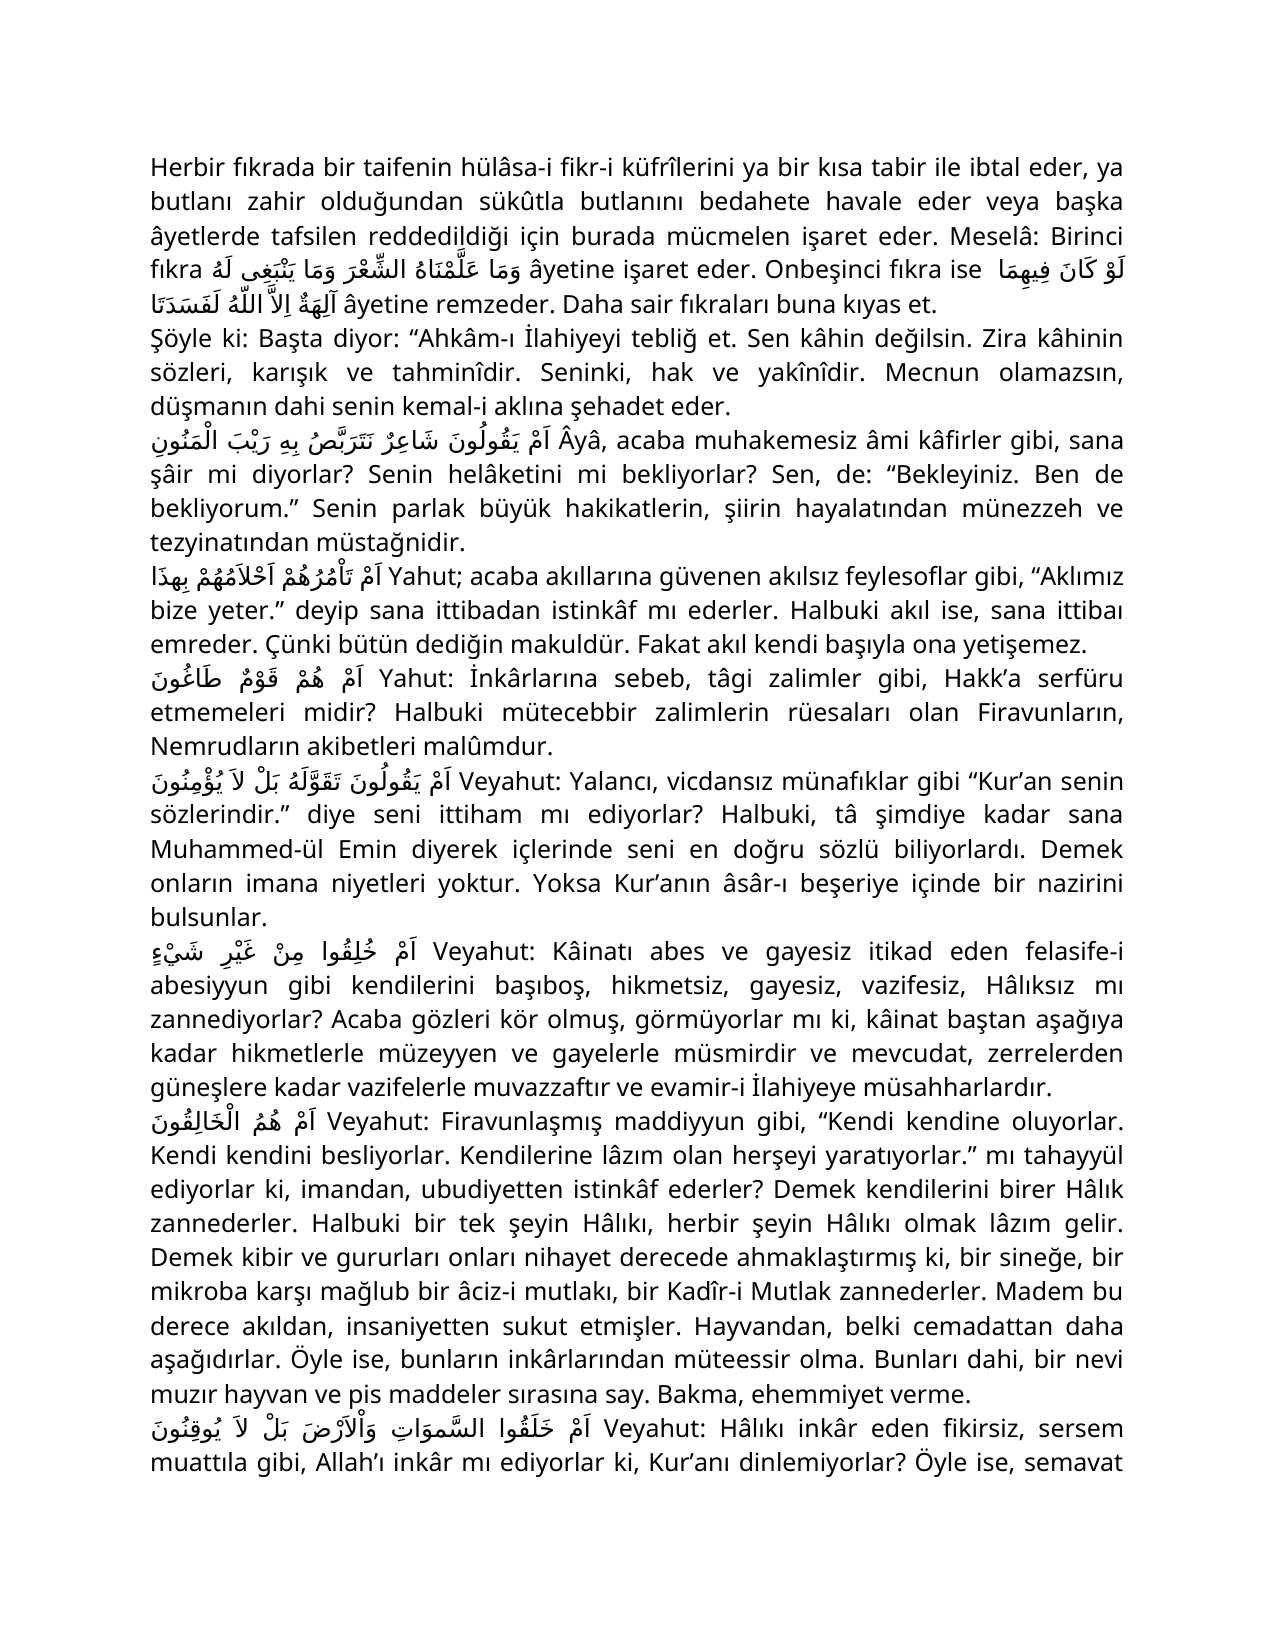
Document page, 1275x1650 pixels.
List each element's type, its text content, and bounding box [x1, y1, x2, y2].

text Herbir fıkrada bir taifenin hülâsa-i fikr-i küfrîlerini ya bir kısa tabir ile ibtal eder, ya butlanı zahir olduğundan sükûtla butlanını bedahete havale eder veya başka âyetlerde tafsilen reddedildiği için burada mücmelen işaret eder. Meselâ: Birinci fıkra وَمَا عَلَّمْنَاهُ الشِّعْرَ وَمَا يَنْبَغِى لَهُ âyetine işaret eder. Onbeşinci fıkra ise لَوْ كَانَ فِيهِمَا آلِهَةٌ اِلاَّ اللّهُ لَفَسَدَتَا âyetine remzeder. Daha sair fıkraları buna kıyas et. [150, 150, 1125, 320]
text اَمْ خَلَقُوا السَّموَاتِ وَاْلاَرْضَ بَلْ لاَ يُوقِنُونَ Veyahut: Hâlıkı inkâr eden fikirsiz, sersem muattıla gibi, Allah’ı inkâr mı ediyorlar ki, Kur’anı dinlemiyorlar? Öyle ise, semavat ve arzın vücudlarını inkâr etsinler veyahut “Biz halkettik.” desinler. Bütün bütün aklın zıvanasından çıkıp, divaneliğin hezeyanına girsinler. Çünki semada yıldızları kadar, zeminde çiçekleri kadar berahin-i tevhid görünüyor, okunuyor. Demek yakîne ve hakka niyetleri yoktur. Yoksa “Bir harf kâtibsiz olmaz.” bildikleri halde, nasıl bir harfinde bir kitab yazılan şu kâinat kitabını, kâtibsiz zannediyorlar. [150, 1410, 1125, 1478]
text اَمْ تَاْمُرُهُمْ اَحْلاَمُهُمْ بِهذَا Yahut; acaba akıllarına güvenen akılsız feylesoflar gibi, “Aklımız bize yeter.” deyip sana ittibadan istinkâf mı ederler. Halbuki akıl ise, sana ittibaı emreder. Çünki bütün dediğin makuldür. Fakat akıl kendi başıyla ona yetişemez. [150, 559, 1125, 661]
text Şöyle ki: Başta diyor: “Ahkâm-ı İlahiyeyi tebliğ et. Sen kâhin değilsin. Zira kâhinin sözleri, karışık ve tahminîdir. Seninki, hak ve yakînîdir. Mecnun olamazsın, düşmanın dahi senin kemal-i aklına şehadet eder. [150, 320, 1125, 422]
text اَمْ هُمْ قَوْمٌ طَاغُونَ Yahut: İnkârlarına sebeb, tâgi zalimler gibi, Hakk’a serfüru etmemeleri midir? Halbuki mütecebbir zalimlerin rüesaları olan Firavunların, Nemrudların akibetleri malûmdur. [150, 661, 1125, 763]
text اَمْ يَقُولُونَ شَاعِرٌ نَتَرَبَّصُ بِهِ رَيْبَ الْمَنُونِ Âyâ, acaba muhakemesiz âmi kâfirler gibi, sana şâir mi diyorlar? Senin helâketini mi bekliyorlar? Sen, de: “Bekleyiniz. Ben de bekliyorum.” Senin parlak büyük hakikatlerin, şiirin hayalatından münezzeh ve tezyinatından müstağnidir. [150, 422, 1125, 559]
text اَمْ خُلِقُوا مِنْ غَيْرِ شَيْءٍ Veyahut: Kâinatı abes ve gayesiz itikad eden felasife-i abesiyyun gibi kendilerini başıboş, hikmetsiz, gayesiz, vazifesiz, Hâlıksız mı zannediyorlar? Acaba gözleri kör olmuş, görmüyorlar mı ki, kâinat baştan aşağıya kadar hikmetlerle müzeyyen ve gayelerle müsmirdir ve mevcudat, zerrelerden güneşlere kadar vazifelerle muvazzaftır ve evamir-i İlahiyeye müsahharlardır. [150, 933, 1125, 1104]
text اَمْ يَقُولُونَ تَقَوَّلَهُ بَلْ لاَ يُؤْمِنُونَ Veyahut: Yalancı, vicdansız münafıklar gibi “Kur’an senin sözlerindir.” diye seni ittiham mı ediyorlar? Halbuki, tâ şimdiye kadar sana Muhammed-ül Emin diyerek içlerinde seni en doğru sözlü biliyorlardı. Demek onların imana niyetleri yoktur. Yoksa Kur’anın âsâr-ı beşeriye içinde bir nazirini bulsunlar. [150, 763, 1125, 933]
text اَمْ هُمُ الْخَالِقُونَ Veyahut: Firavunlaşmış maddiyyun gibi, “Kendi kendine oluyorlar. Kendi kendini besliyorlar. Kendilerine lâzım olan herşeyi yaratıyorlar.” mı tahayyül ediyorlar ki, imandan, ubudiyetten istinkâf ederler? Demek kendilerini birer Hâlık zannederler. Halbuki bir tek şeyin Hâlıkı, herbir şeyin Hâlıkı olmak lâzım gelir. Demek kibir ve gururları onları nihayet derecede ahmaklaştırmış ki, bir sineğe, bir mikroba karşı mağlub bir âciz-i mutlakı, bir Kadîr-i Mutlak zannederler. Madem bu derece akıldan, insaniyetten sukut etmişler. Hayvandan, belki cemadattan daha aşağıdırlar. Öyle ise, bunların inkârlarından müteessir olma. Bunları dahi, bir nevi muzır hayvan ve pis maddeler sırasına say. Bakma, ehemmiyet verme. [150, 1104, 1125, 1410]
